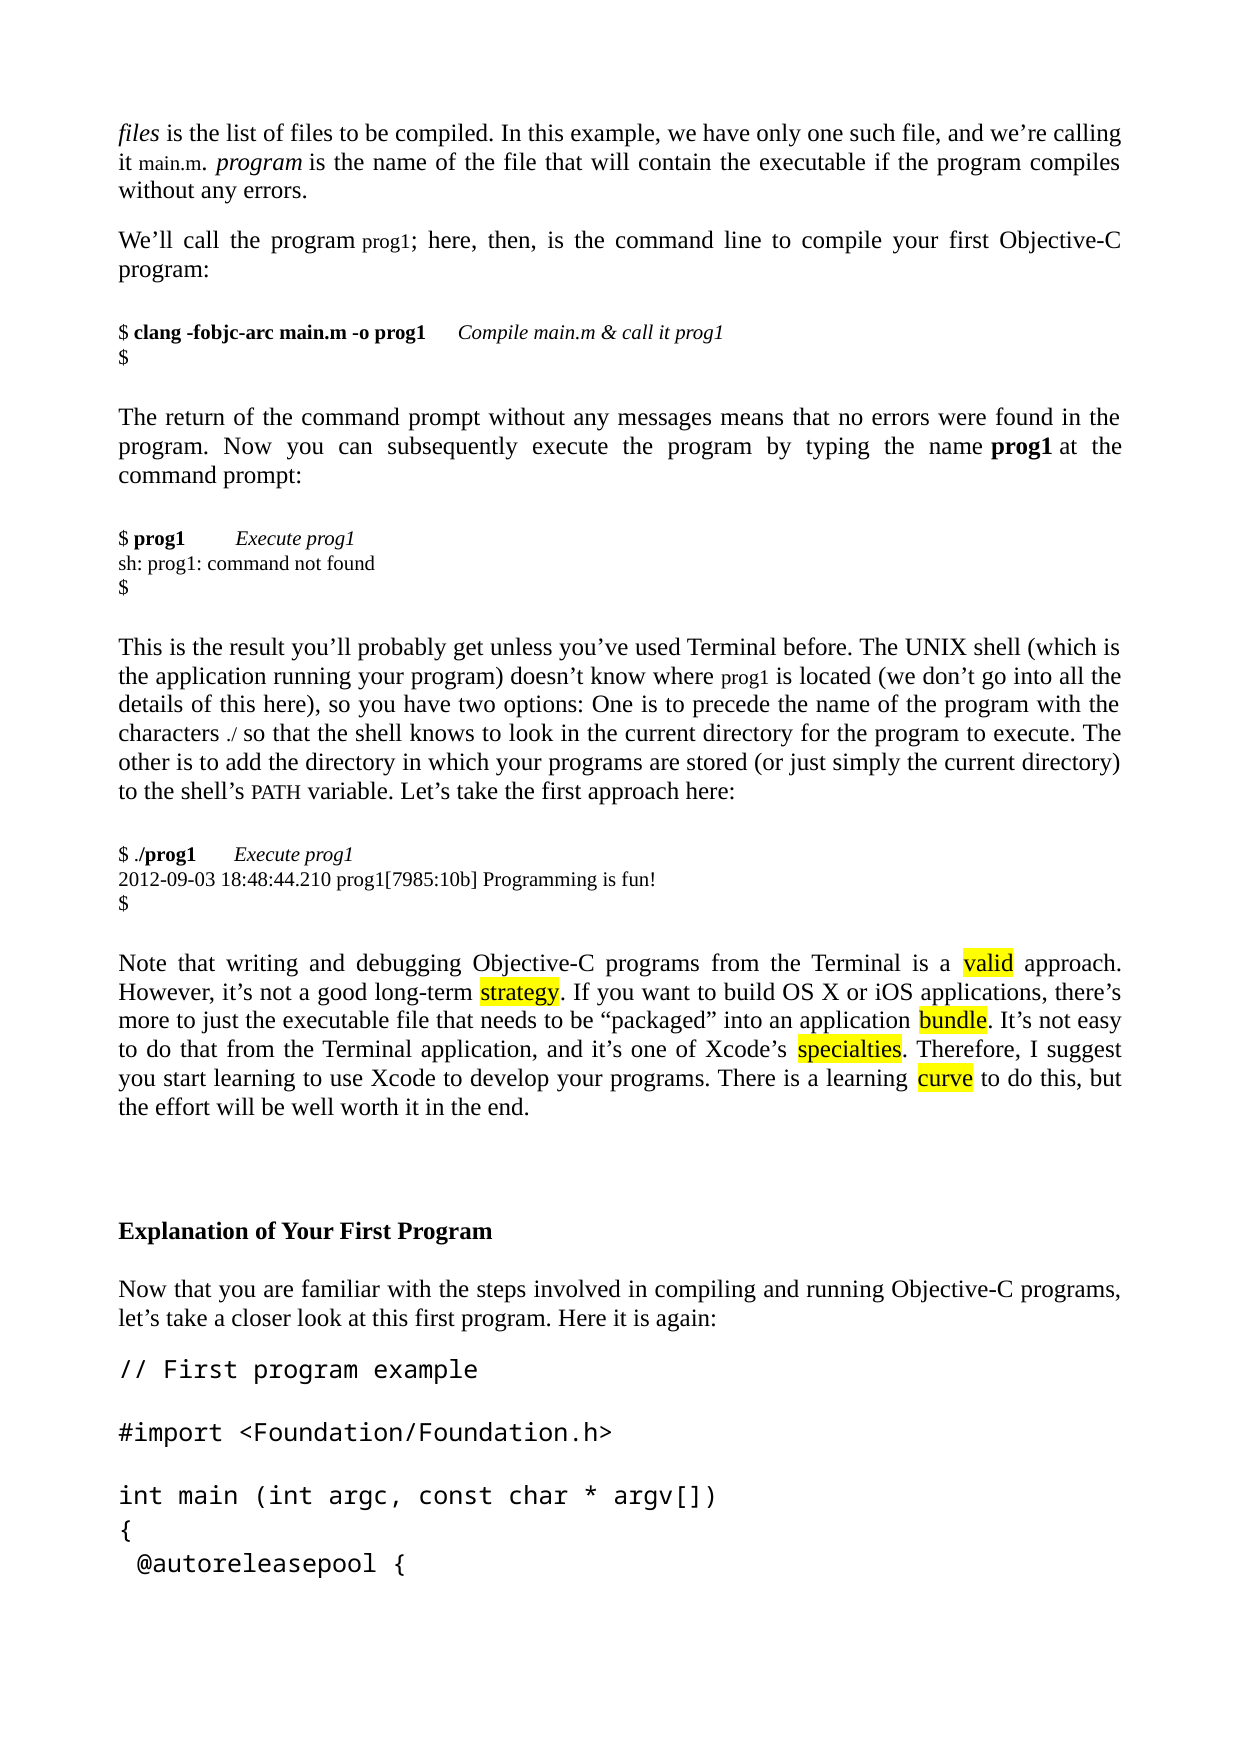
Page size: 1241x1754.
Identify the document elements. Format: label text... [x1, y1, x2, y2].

text $ prog1 Execute prog1 sh: prog1: command not found $ [118, 522, 1122, 599]
text Note that writing and debugging Objective-C programs from the Terminal is a valid approach. However, it’s not a good long-term strategy. If you want to build OS X or iOS applications, there’s more to just the executable file that needs to be “packaged” into an application bundle. It’s not easy to do that from the Terminal application, and it’s one of Xcode’s specialties. Therefore, I suggest you start learning to use Xcode to develop your programs. There is a learning curve to do this, but the effort will be well worth it in the end. [118, 948, 1122, 1121]
text Now that you are familiar with the steps involved in compiling and running Objective-C programs, let’s take a closer look at this first program. Here it is again: [118, 1274, 1122, 1331]
text $ ./prog1 Execute prog1 2012-09-03 18:48:44.210 prog1[7985:10b] Programming is fun! $ [118, 838, 1122, 915]
text // First program example #import <Foundation/Foundation.h> int main (int argc, const char * argv[]) { @autoreleasepool { [118, 1352, 1122, 1609]
text Explanation of Your First Program [118, 1216, 1122, 1245]
text files is the list of files to be compiled. In this example, we have only one such file, and we’re calling it main.m. program is the name of the file that will contain the executable if the program compiles without any errors. [118, 118, 1122, 204]
text This is the result you’ll probably get unless you’ve used Terminal before. The UNIX shell (which is the application running your program) doesn’t know where prog1 is located (we don’t go into all the details of this here), so you have two options: One is to precede the name of the program with the characters ./ so that the shell knows to look in the current directory for the program to execute. The other is to add the directory in which your programs are stored (or just simply the current directory) to the shell’s PATH variable. Let’s take the first approach here: [118, 632, 1122, 804]
text We’ll call the program prog1; here, then, is the command line to compile your first Objective-C program: [118, 225, 1122, 283]
text The return of the command prompt without any messages means that no errors were found in the program. Now you can subsequently execute the program by typing the name prog1 at the command prompt: [118, 402, 1122, 488]
text $ clang -fobjc-arc main.m -o prog1 Compile main.m & call it prog1 $ [118, 316, 1122, 369]
